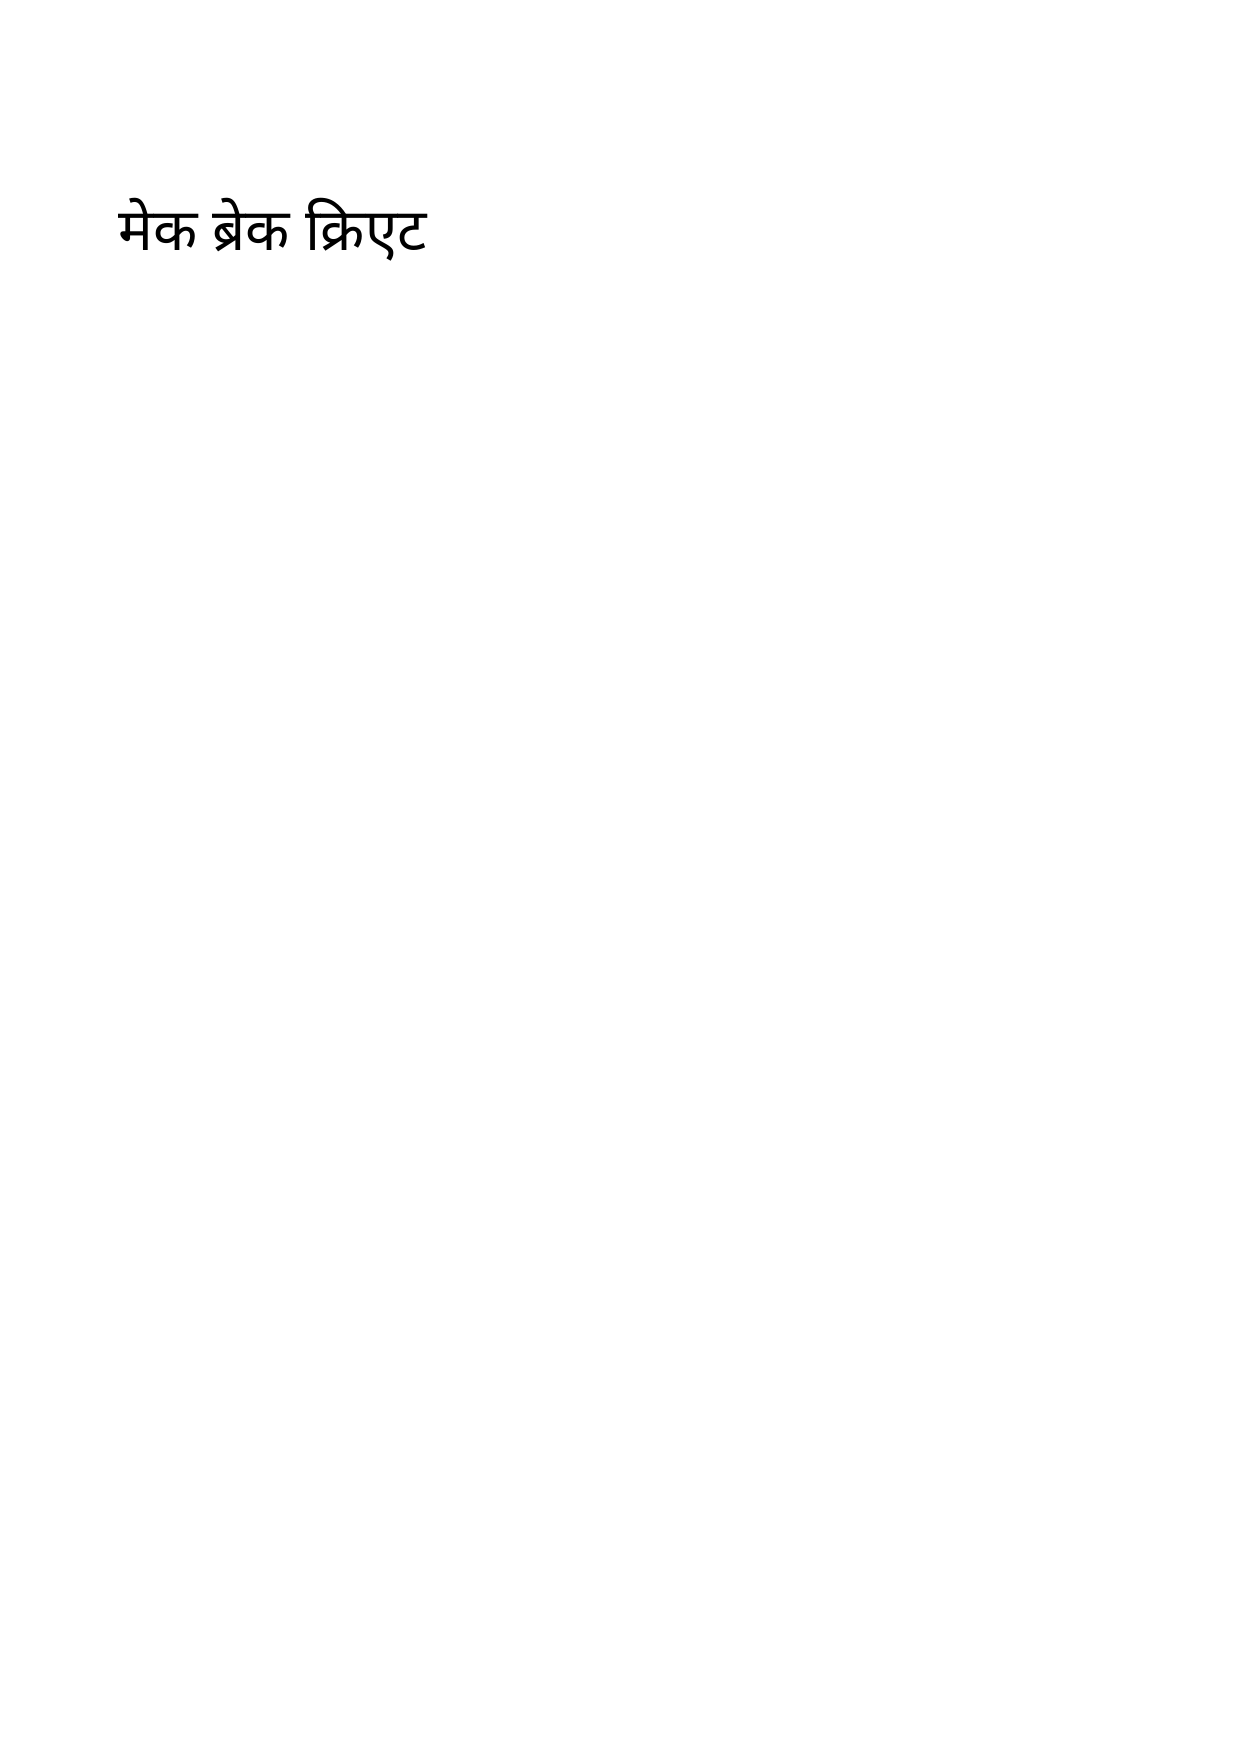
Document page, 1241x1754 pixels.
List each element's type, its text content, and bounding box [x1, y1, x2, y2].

text मेक ब्रेक क्रिएट [118, 198, 1122, 274]
